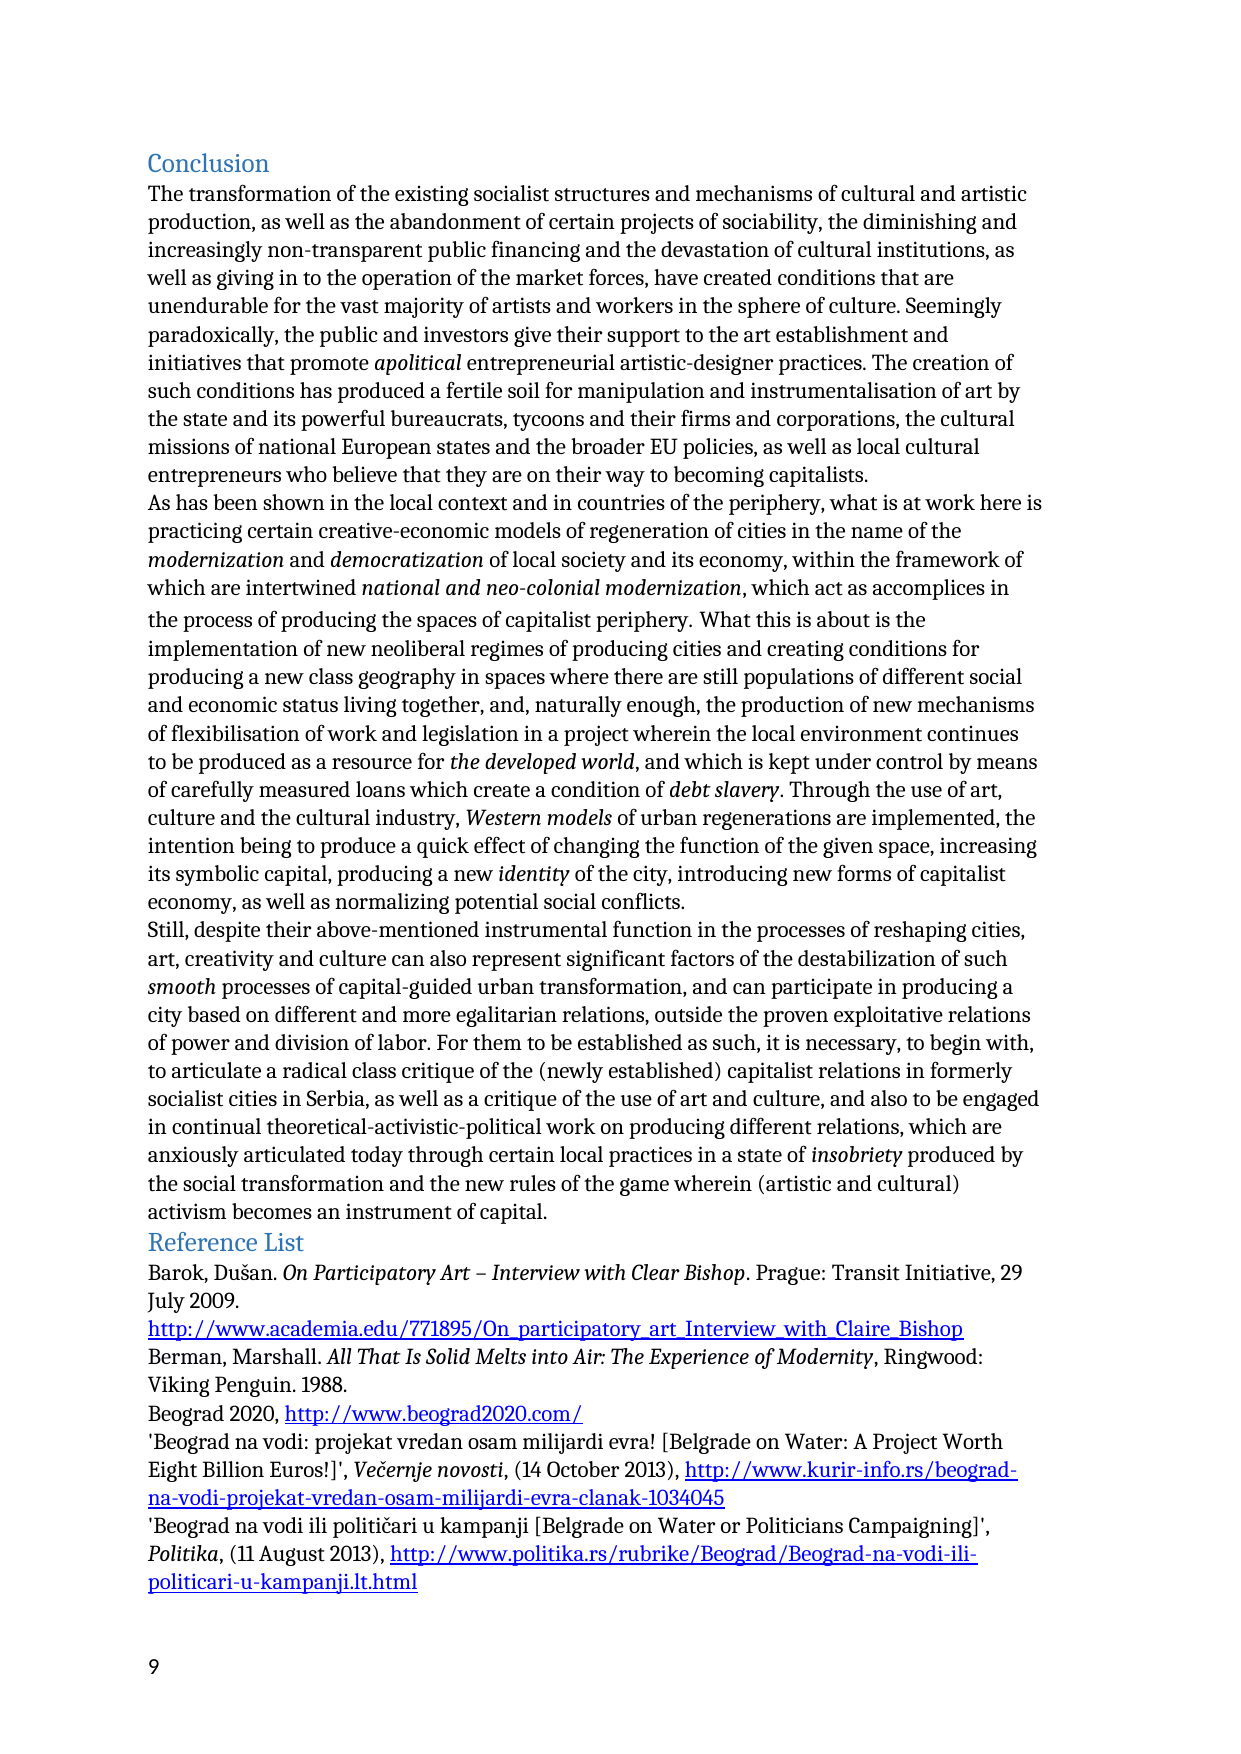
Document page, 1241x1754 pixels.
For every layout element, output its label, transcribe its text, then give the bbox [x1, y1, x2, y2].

text Berman, Marshall. All That Is Solid Melts into Air: The Experience of Modernity, Ringwood: Viking Penguin. 1988. [148, 1344, 1043, 1399]
text As has been shown in the local context and in countries of the periphery, what is at work here is practicing certain creative-economic models of regeneration of cities in the name of the modernization and democratization of local society and its economy, within the framework of which are intertwined national and neo-colonial modernization, which act as accomplices in the process of producing the spaces of capitalist periphery. What this is about is the implementation of new neoliberal regimes of producing cities and creating conditions for producing a new class geography in spaces where there are still populations of different social and economic status living together, and, naturally enough, the production of new mechanisms of flexibilisation of work and legislation in a project wherein the local environment continues to be produced as a resource for the developed world, and which is kept under control by means of carefully measured loans which create a condition of debt slavery. Through the use of art, culture and the cultural industry, Western models of urban regenerations are implemented, the intention being to produce a quick effect of changing the function of the given space, increasing its symbolic capital, producing a new identity of the city, introducing new forms of capitalist economy, as well as normalizing potential social conflicts. [148, 490, 1043, 915]
subtitle Conclusion [148, 148, 1043, 179]
text 'Beograd na vodi ili političari u kampanji [Belgrade on Water or Politicians Campaigning]', Politika, (11 August 2013), http://www.politika.rs/rubrike/Beograd/Beograd-na-vodi-ili-politicari-u-kampanji.lt.html [148, 1513, 1043, 1596]
subtitle Reference List [148, 1227, 1043, 1258]
text Still, despite their above-mentioned instrumental function in the processes of reshaping cities, art, creativity and culture can also represent significant factors of the destabilization of such smooth processes of capital-guided urban transformation, and can participate in producing a city based on different and more egalitarian relations, outside the proven exploitative relations of power and division of labor. For them to be established as such, it is necessary, to begin with, to articulate a radical class critique of the (newly established) capitalist relations in formerly socialist cities in Serbia, as well as a critique of the use of art and culture, and also to be engaged in continual theoretical-activistic-political work on producing different relations, which are anxiously articulated today through certain local practices in a state of insobriety produced by the social transformation and the new rules of the game wherein (artistic and cultural) activism becomes an instrument of capital. [148, 917, 1043, 1225]
text 'Beograd na vodi: projekat vredan osam milijardi evra! [Belgrade on Water: A Project Worth Eight Billion Euros!]', Večernje novosti, (14 October 2013), http://www.kurir-info.rs/beograd-na-vodi-projekat-vredan-osam-milijardi-evra-clanak-1034045 [148, 1428, 1043, 1511]
text Barok, Dušan. On Participatory Art – Interview with Clear Bishop. Prague: Transit Initiative, 29 July 2009. http://www.academia.edu/771895/On_participatory_art_Interview_with_Claire_Bishop [148, 1260, 1043, 1342]
text Beograd 2020, http://www.beograd2020.com/ [148, 1400, 1043, 1427]
text The transformation of the existing socialist structures and mechanisms of cultural and artistic production, as well as the abandonment of certain projects of sociability, the diminishing and increasingly non-transparent public financing and the devastation of cultural institutions, as well as giving in to the operation of the market forces, have created conditions that are unendurable for the vast majority of artists and workers in the sphere of culture. Seemingly paradoxically, the public and investors give their support to the art establishment and initiatives that promote apolitical entrepreneurial artistic-designer practices. The creation of such conditions has produced a fertile soil for manipulation and instrumentalisation of art by the state and its powerful bureaucrats, tycoons and their firms and corporations, the cultural missions of national European states and the broader EU policies, as well as local cultural entrepreneurs who believe that they are on their way to becoming capitalists. [148, 181, 1043, 488]
